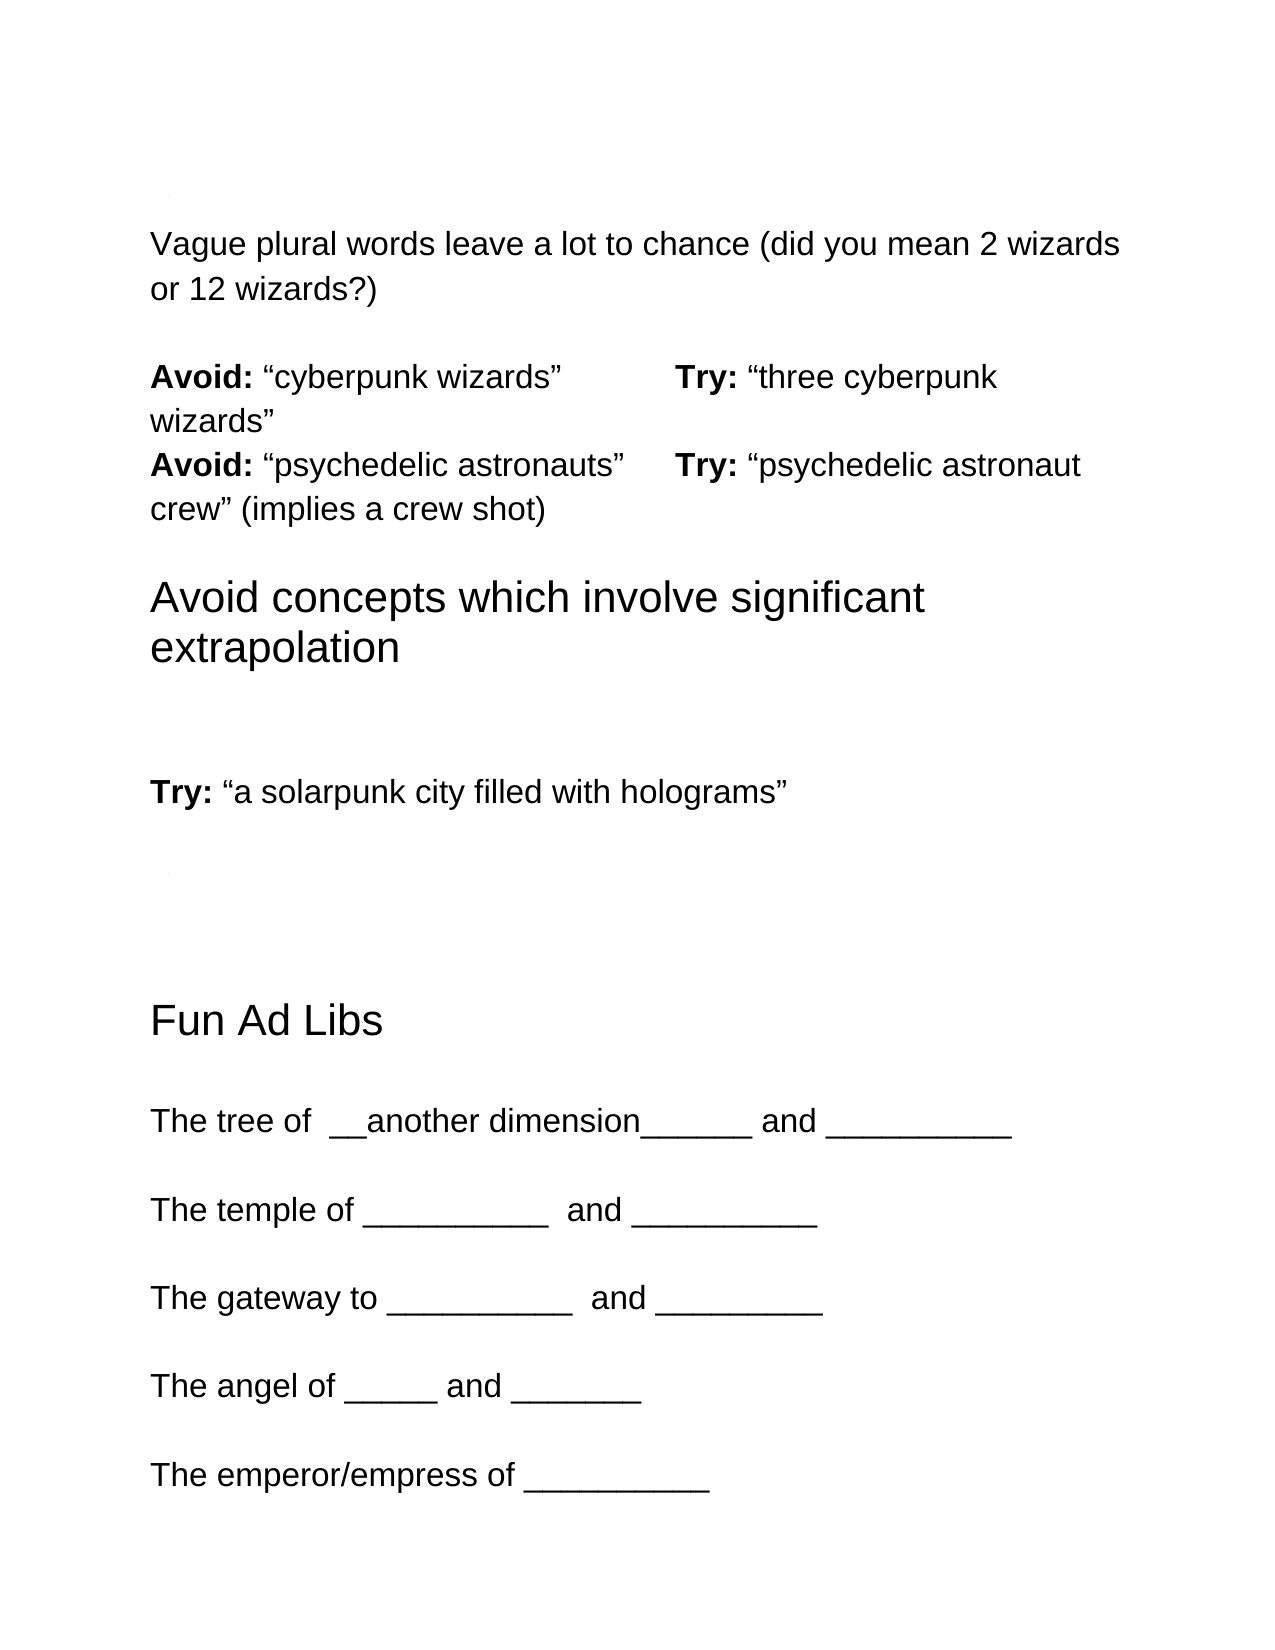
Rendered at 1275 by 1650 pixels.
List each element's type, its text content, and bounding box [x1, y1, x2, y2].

text Try: “a solarpunk city filled with holograms” [150, 772, 1125, 811]
text The angel of _____ and _______ [150, 1367, 1125, 1405]
text Avoid: “cyberpunk wizards” Try: “three cyberpunk wizards” [150, 357, 1125, 439]
subtitle Avoid concepts which involve significant extrapolation [150, 571, 1125, 672]
text The emperor/empress of __________ [150, 1455, 1125, 1493]
text The temple of __________ and __________ [150, 1190, 1125, 1228]
text Avoid: “psychedelic astronauts” Try: “psychedelic astronaut crew” (implies a crew shot) [150, 445, 1125, 528]
text The gateway to __________ and _________ [150, 1278, 1125, 1317]
subtitle Fun Ad Libs [150, 994, 1125, 1045]
text The tree of __another dimension______ and __________ [150, 1102, 1125, 1140]
text Vague plural words leave a lot to chance (did you mean 2 wizards or 12 wizards?) [150, 224, 1125, 307]
